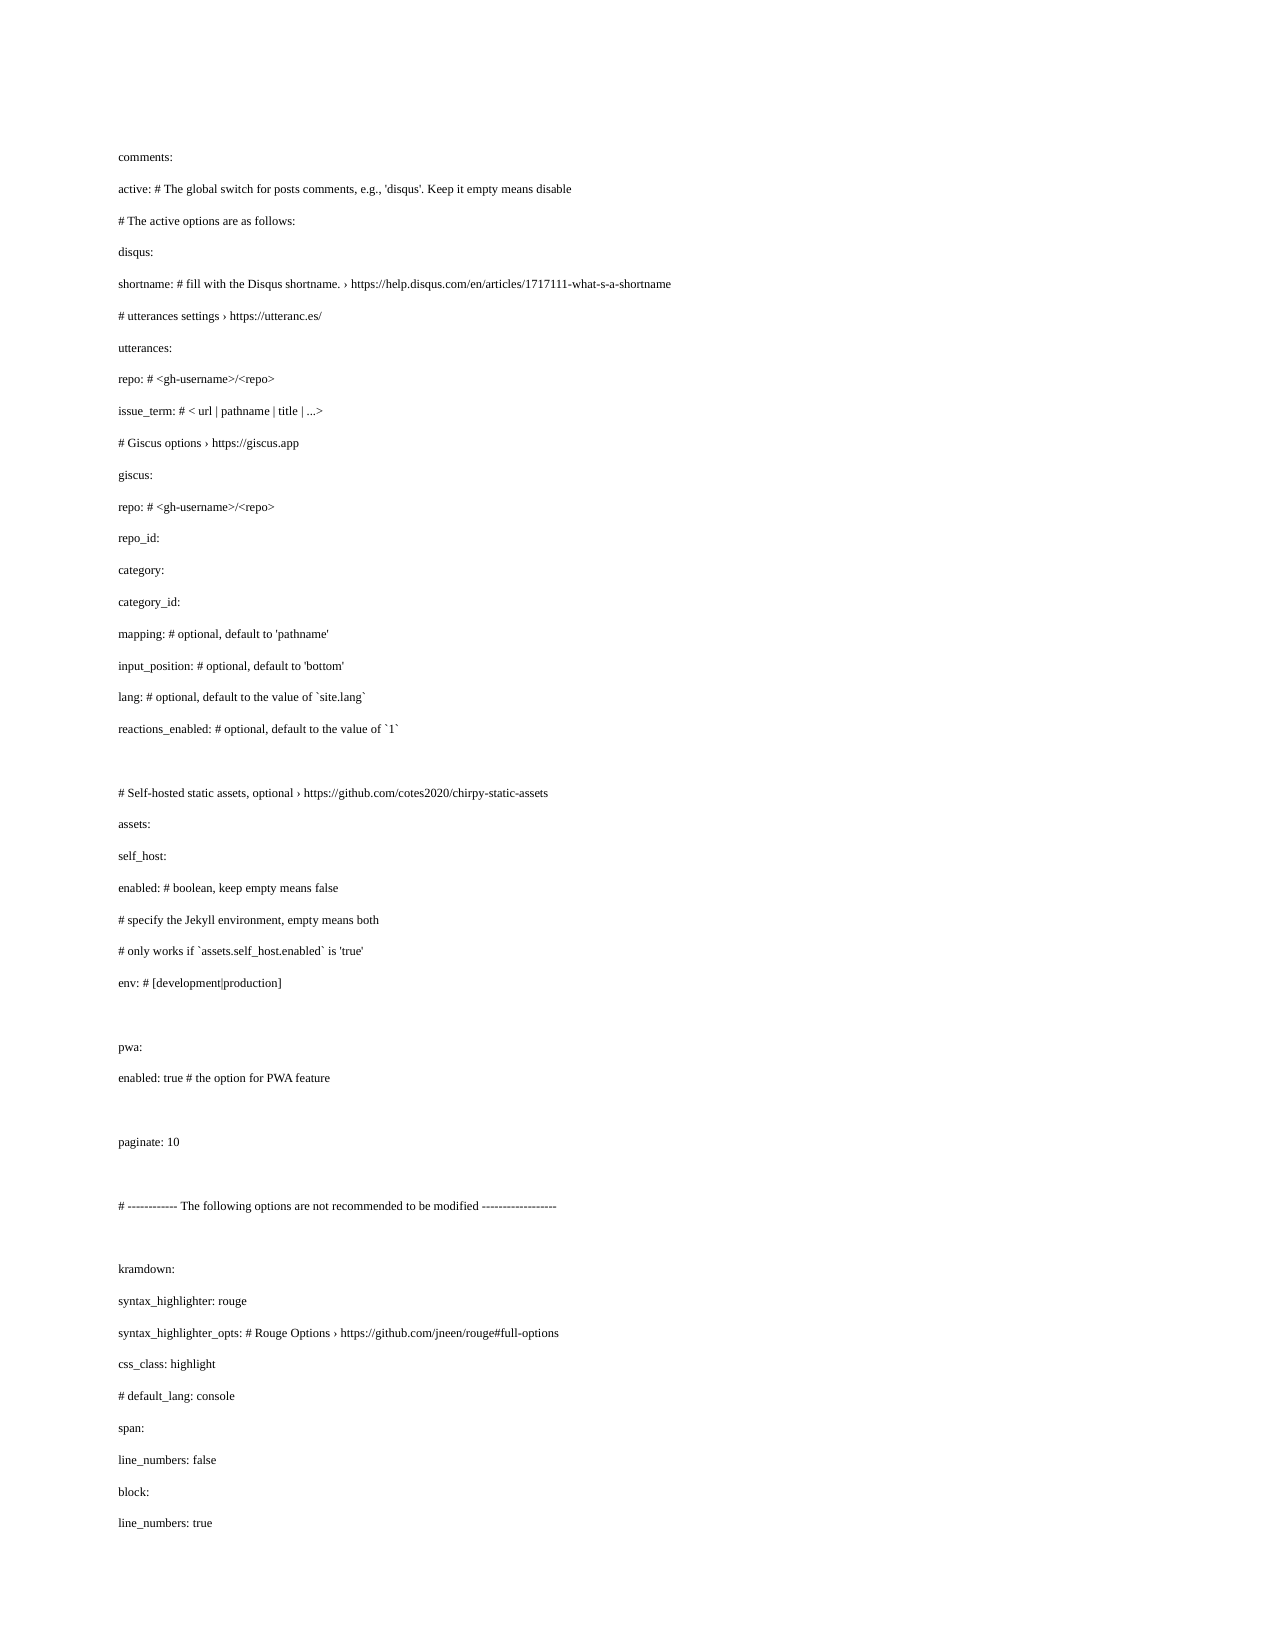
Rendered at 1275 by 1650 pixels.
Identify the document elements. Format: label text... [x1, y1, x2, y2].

text # only works if `assets.self_host.enabled` is 'true' [118, 944, 1157, 958]
text # The active options are as follows: [118, 213, 1157, 228]
text repo: # <gh-username>/<repo> [118, 499, 1157, 514]
text pwa: [118, 1039, 1157, 1054]
text active: # The global switch for posts comments, e.g., 'disqus'. Keep it empty means disable [118, 182, 1157, 196]
text paginate: 10 [118, 1135, 1157, 1149]
text # specify the Jekyll environment, empty means both [118, 912, 1157, 927]
text enabled: # boolean, keep empty means false [118, 881, 1157, 895]
text utterances: [118, 341, 1157, 355]
text span: [118, 1421, 1157, 1435]
text category: [118, 563, 1157, 577]
text css_class: highlight [118, 1357, 1157, 1372]
text assets: [118, 817, 1157, 831]
text # default_lang: console [118, 1389, 1157, 1403]
text repo_id: [118, 531, 1157, 546]
text block: [118, 1484, 1157, 1499]
text syntax_highlighter: rouge [118, 1294, 1157, 1308]
text line_numbers: true [118, 1516, 1157, 1530]
text lang: # optional, default to the value of `site.lang` [118, 690, 1157, 704]
text disqus: [118, 245, 1157, 259]
text repo: # <gh-username>/<repo> [118, 372, 1157, 387]
text giscus: [118, 468, 1157, 482]
text reactions_enabled: # optional, default to the value of `1` [118, 722, 1157, 736]
text mapping: # optional, default to 'pathname' [118, 626, 1157, 641]
text syntax_highlighter_opts: # Rouge Options › https://github.com/jneen/rouge#full-options [118, 1325, 1157, 1340]
text line_numbers: false [118, 1452, 1157, 1467]
text category_id: [118, 595, 1157, 609]
text # Self-hosted static assets, optional › https://github.com/cotes2020/chirpy-static-assets [118, 785, 1157, 800]
text issue_term: # < url | pathname | title | ...> [118, 404, 1157, 418]
text self_host: [118, 849, 1157, 863]
text enabled: true # the option for PWA feature [118, 1071, 1157, 1086]
text env: # [development|production] [118, 976, 1157, 990]
text # utterances settings › https://utteranc.es/ [118, 309, 1157, 323]
text comments: [118, 150, 1157, 164]
text input_position: # optional, default to 'bottom' [118, 658, 1157, 673]
text shortname: # fill with the Disqus shortname. › https://help.disqus.com/en/articles/1717111-what-s-a-shortname [118, 277, 1157, 291]
text kramdown: [118, 1262, 1157, 1276]
text # Giscus options › https://giscus.app [118, 436, 1157, 450]
text # ------------ The following options are not recommended to be modified ------------------ [118, 1198, 1157, 1213]
